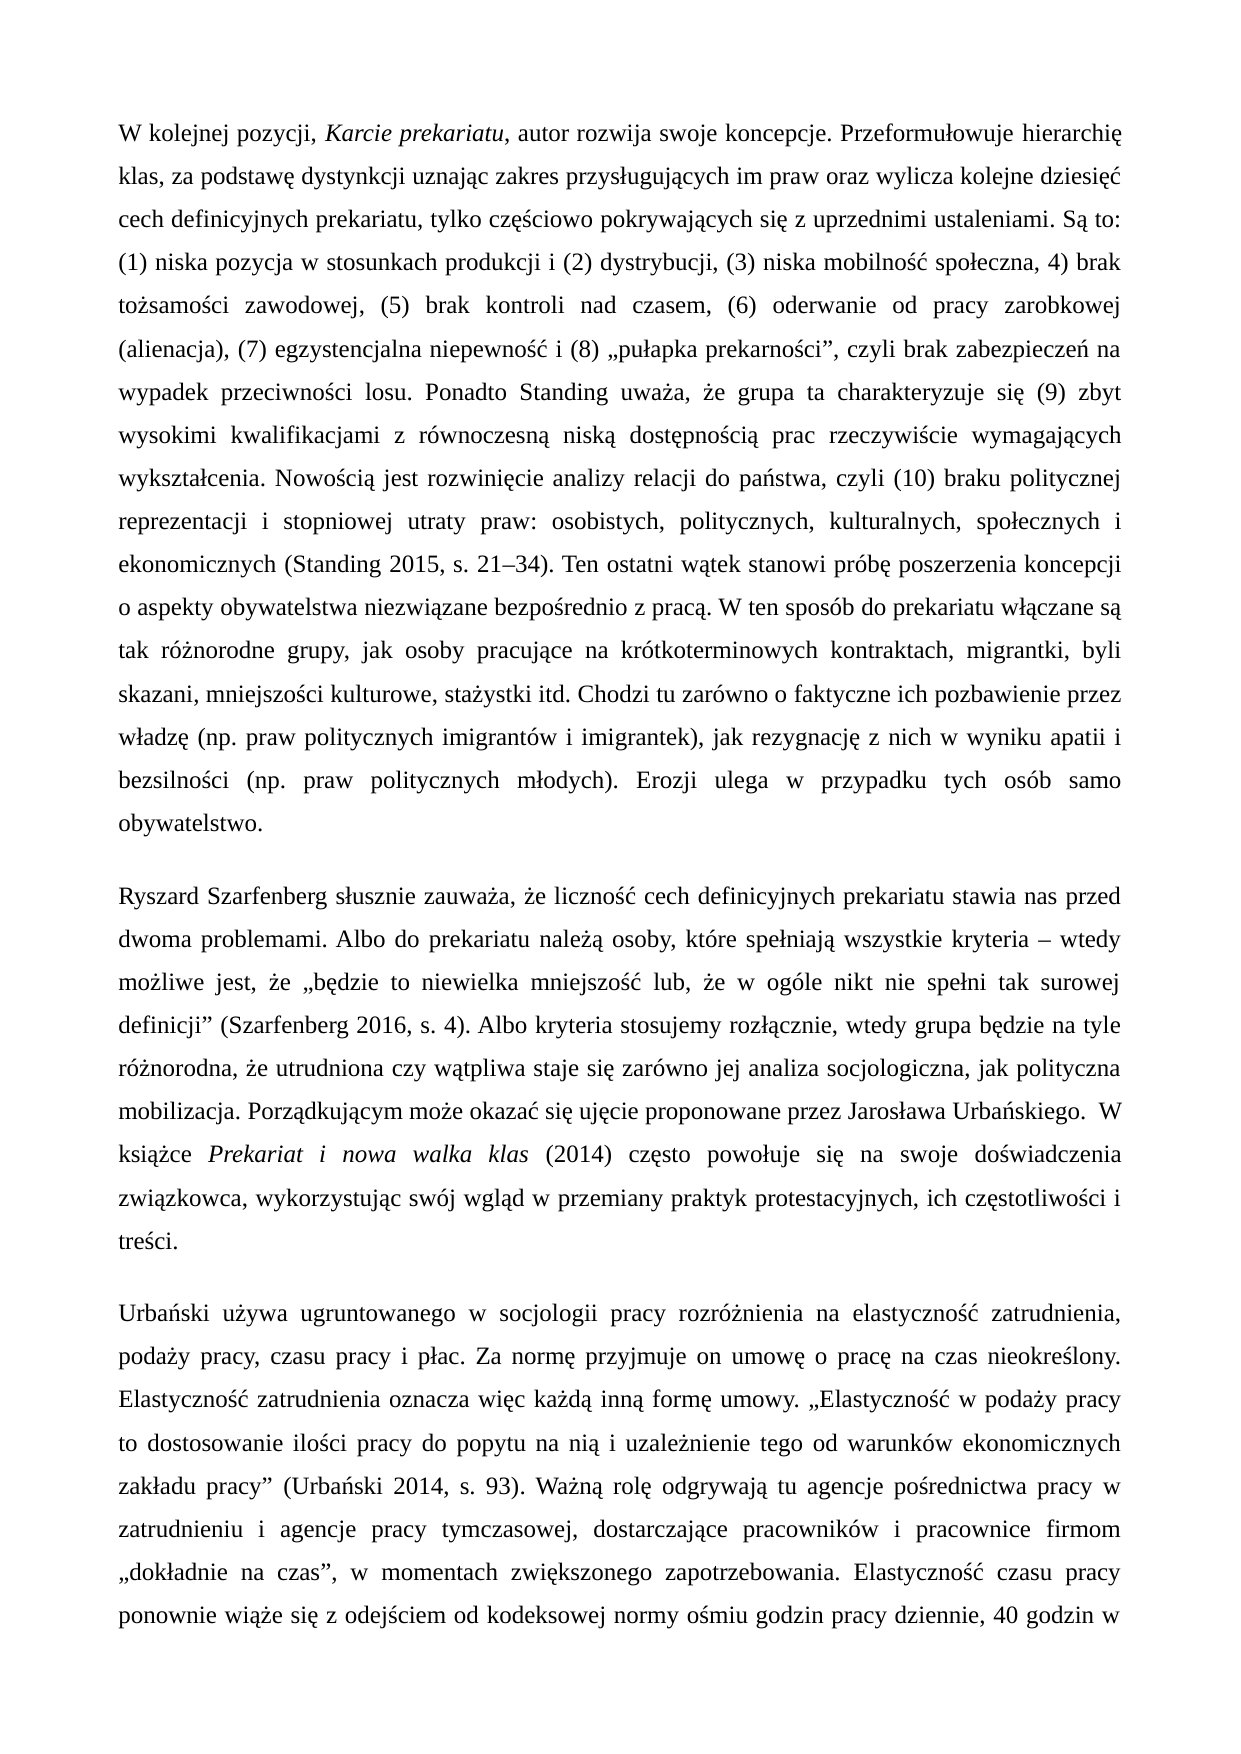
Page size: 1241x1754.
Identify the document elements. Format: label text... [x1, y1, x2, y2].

text Urbański używa ugruntowanego w socjologii pracy rozróżnienia na elastyczność zatrudnienia, podaży pracy, czasu pracy i płac. Za normę przyjmuje on umowę o pracę na czas nieokreślony. Elastyczność zatrudnienia oznacza więc każdą inną formę umowy. „Elastyczność w podaży pracy to dostosowanie ilości pracy do popytu na nią i uzależnienie tego od warunków ekonomicznych zakładu pracy” (Urbański 2014, s. 93). Ważną rolę odgrywają tu agencje pośrednictwa pracy w zatrudnieniu i agencje pracy tymczasowej, dostarczające pracowników i pracownice firmom „dokładnie na czas”, w momentach zwiększonego zapotrzebowania. Elastyczność czasu pracy ponownie wiąże się z odejściem od kodeksowej normy ośmiu godzin pracy dziennie, 40 godzin w [118, 1298, 1122, 1629]
text Ryszard Szarfenberg słusznie zauważa, że liczność cech definicyjnych prekariatu stawia nas przed dwoma problemami. Albo do prekariatu należą osoby, które spełniają wszystkie kryteria – wtedy możliwe jest, że „będzie to niewielka mniejszość lub, że w ogóle nikt nie spełni tak surowej definicji” (Szarfenberg 2016, s. 4). Albo kryteria stosujemy rozłącznie, wtedy grupa będzie na tyle różnorodna, że utrudniona czy wątpliwa staje się zarówno jej analiza socjologiczna, jak polityczna mobilizacja. Porządkującym może okazać się ujęcie proponowane przez Jarosława Urbańskiego. W książce Prekariat i nowa walka klas (2014) często powołuje się na swoje doświadczenia związkowca, wykorzystując swój wgląd w przemiany praktyk protestacyjnych, ich częstotliwości i treści. [118, 881, 1122, 1254]
text W kolejnej pozycji, Karcie prekariatu, autor rozwija swoje koncepcje. Przeformułowuje hierarchię klas, za podstawę dystynkcji uznając zakres przysługujących im praw oraz wylicza kolejne dziesięć cech definicyjnych prekariatu, tylko częściowo pokrywających się z uprzednimi ustaleniami. Są to: (1) niska pozycja w stosunkach produkcji i (2) dystrybucji, (3) niska mobilność społeczna, 4) brak tożsamości zawodowej, (5) brak kontroli nad czasem, (6) oderwanie od pracy zarobkowej (alienacja), (7) egzystencjalna niepewność i (8) „pułapka prekarności”, czyli brak zabezpieczeń na wypadek przeciwności losu. Ponadto Standing uważa, że grupa ta charakteryzuje się (9) zbyt wysokimi kwalifikacjami z równoczesną niską dostępnością prac rzeczywiście wymagających wykształcenia. Nowością jest rozwinięcie analizy relacji do państwa, czyli (10) braku politycznej reprezentacji i stopniowej utraty praw: osobistych, politycznych, kulturalnych, społecznych i ekonomicznych (Standing 2015, s. 21–34). Ten ostatni wątek stanowi próbę poszerzenia koncepcji o aspekty obywatelstwa niezwiązane bezpośrednio z pracą. W ten sposób do prekariatu włączane są tak różnorodne grupy, jak osoby pracujące na krótkoterminowych kontraktach, migrantki, byli skazani, mniejszości kulturowe, stażystki itd. Chodzi tu zarówno o faktyczne ich pozbawienie przez władzę (np. praw politycznych imigrantów i imigrantek), jak rezygnację z nich w wyniku apatii i bezsilności (np. praw politycznych młodych). Erozji ulega w przypadku tych osób samo obywatelstwo. [118, 118, 1122, 837]
